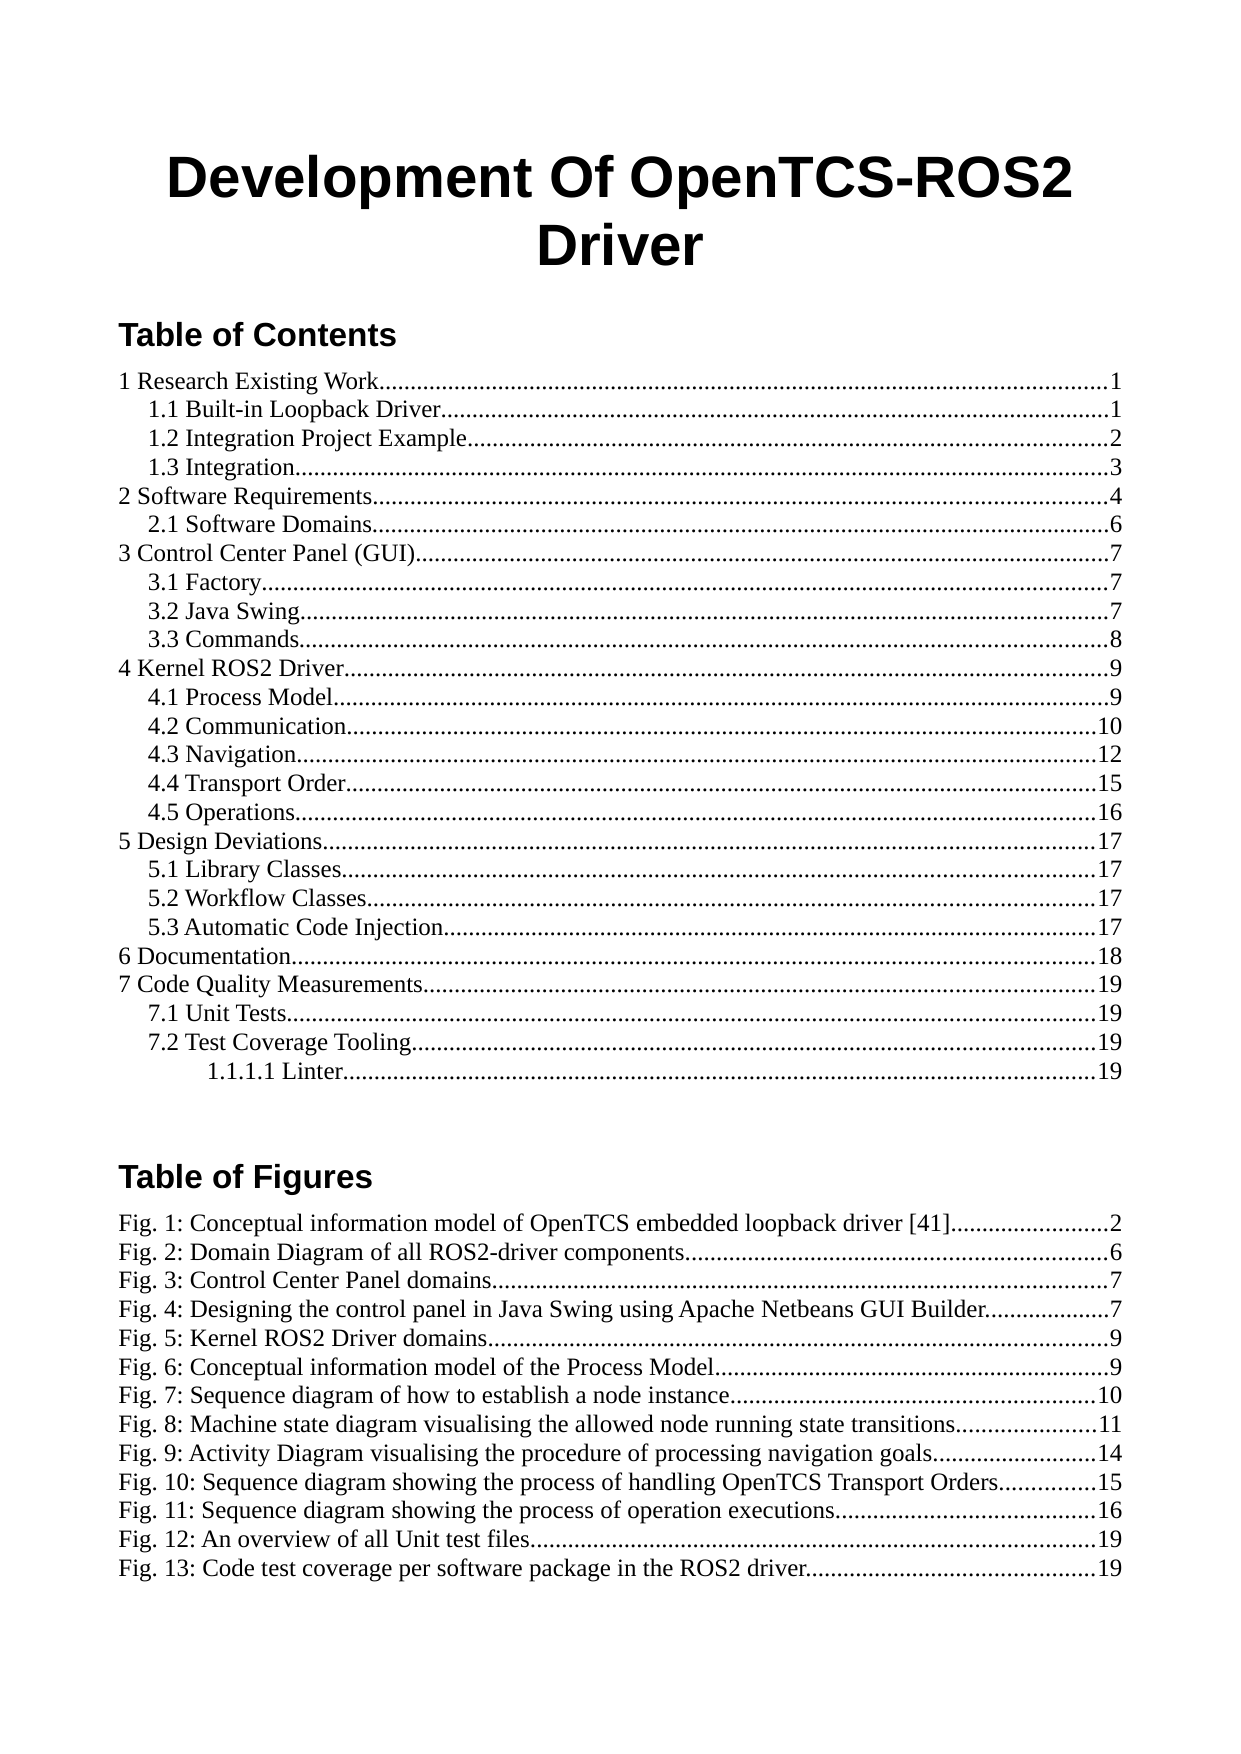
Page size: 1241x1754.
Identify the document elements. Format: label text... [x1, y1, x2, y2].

text 2 Software Requirements 4 [118, 481, 1122, 509]
text 4.5 Operations 16 [148, 797, 1122, 826]
text 4.4 Transport Order 15 [148, 768, 1122, 797]
text 4 Kernel ROS2 Driver 9 [118, 653, 1122, 682]
text 3.2 Java Swing 7 [148, 596, 1122, 624]
text 3.3 Commands 8 [148, 624, 1122, 653]
subtitle Table of Contents [118, 315, 1122, 353]
text 1.1 Built-in Loopback Driver 1 [148, 394, 1122, 423]
text 5.2 Workflow Classes 17 [148, 883, 1122, 912]
text Fig. 12: An overview of all Unit test files. 19 [118, 1524, 1122, 1553]
text Fig. 1: Conceptual information model of OpenTCS embedded loopback driver [41]. 2 [118, 1208, 1122, 1237]
text 1.3 Integration 3 [148, 452, 1122, 481]
subtitle Table of Figures [118, 1157, 1122, 1196]
text 5.1 Library Classes 17 [148, 854, 1122, 883]
text 4.2 Communication 10 [148, 711, 1122, 739]
text Fig. 5: Kernel ROS2 Driver domains. 9 [118, 1323, 1122, 1352]
text Fig. 13: Code test coverage per software package in the ROS2 driver. 19 [118, 1553, 1122, 1582]
text 3 Control Center Panel (GUI) 7 [118, 538, 1122, 567]
text 7.1 Unit Tests 19 [148, 998, 1122, 1027]
text Fig. 8: Machine state diagram visualising the allowed node running state transitions. 11 [118, 1409, 1122, 1438]
text 2.1 Software Domains 6 [148, 509, 1122, 538]
text Fig. 10: Sequence diagram showing the process of handling OpenTCS Transport Orders. 15 [118, 1467, 1122, 1496]
text 1.2 Integration Project Example 2 [148, 423, 1122, 452]
text 7 Code Quality Measurements 19 [118, 969, 1122, 998]
text Fig. 3: Control Center Panel domains. 7 [118, 1266, 1122, 1294]
text Fig. 6: Conceptual information model of the Process Model. 9 [118, 1352, 1122, 1381]
title Development Of OpenTCS-ROS2 Driver [118, 143, 1122, 277]
text 7.2 Test Coverage Tooling 19 [148, 1027, 1122, 1056]
text Fig. 2: Domain Diagram of all ROS2-driver components. 6 [118, 1237, 1122, 1266]
text 6 Documentation 18 [118, 941, 1122, 969]
text 1.1.1.1 Linter 19 [207, 1056, 1122, 1084]
text 4.3 Navigation 12 [148, 739, 1122, 768]
text Fig. 7: Sequence diagram of how to establish a node instance. 10 [118, 1381, 1122, 1409]
text Fig. 9: Activity Diagram visualising the procedure of processing navigation goals. 14 [118, 1438, 1122, 1467]
text 1 Research Existing Work 1 [118, 366, 1122, 394]
text 5.3 Automatic Code Injection 17 [148, 912, 1122, 941]
text Fig. 11: Sequence diagram showing the process of operation executions. 16 [118, 1496, 1122, 1524]
text 3.1 Factory 7 [148, 567, 1122, 596]
text Fig. 4: Designing the control panel in Java Swing using Apache Netbeans GUI Builder. 7 [118, 1294, 1122, 1323]
text 5 Design Deviations 17 [118, 826, 1122, 854]
text 4.1 Process Model 9 [148, 682, 1122, 711]
